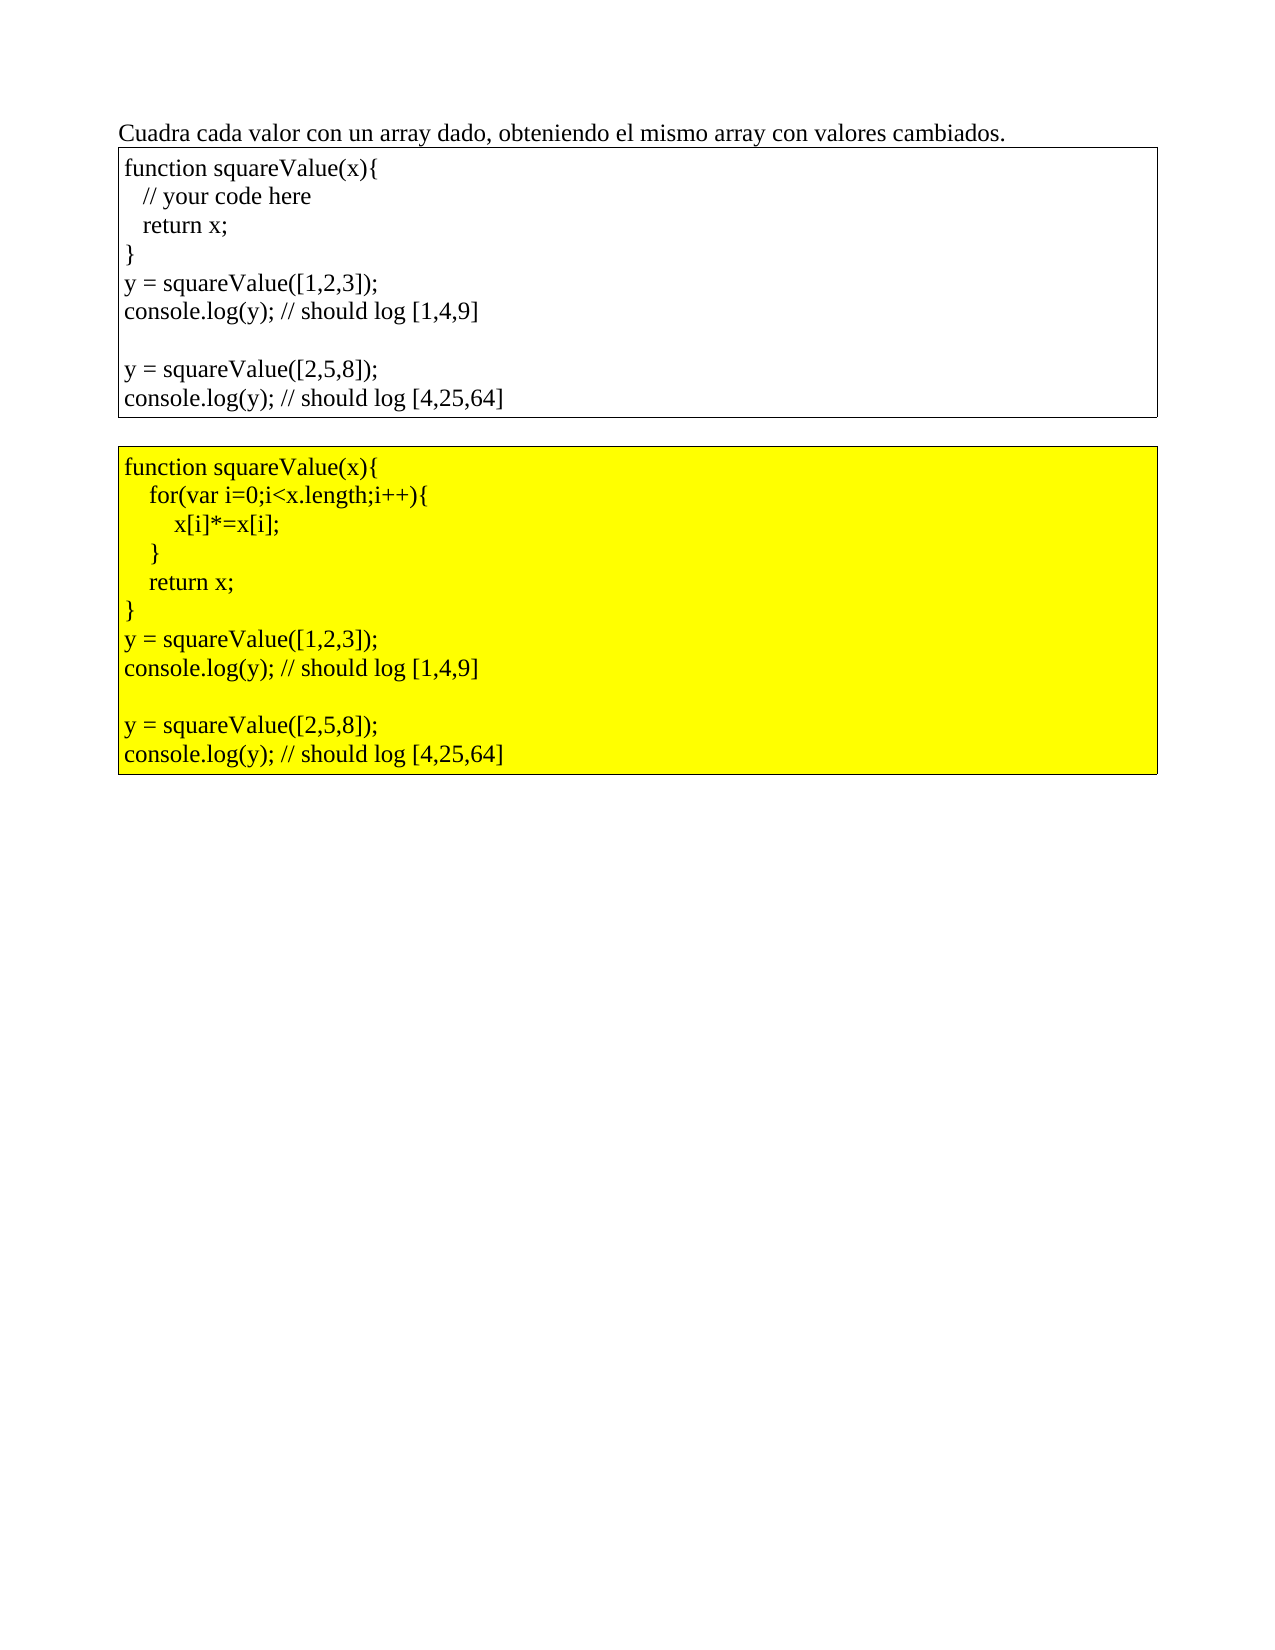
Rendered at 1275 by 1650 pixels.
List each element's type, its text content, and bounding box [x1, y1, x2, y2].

table_header function squareValue(x){ // your code here return x; } y = squareValue([1,2,3]); console.log(y); // should log [1,4,9] y = squareValue([2,5,8]); console.log(y); // should log [4,25,64] [119, 148, 1157, 417]
text Cuadra cada valor con un array dado, obteniendo el mismo array con valores cambiados. [118, 118, 1157, 147]
table_header function squareValue(x){ for(var i=0;i<x.length;i++){ x[i]*=x[i]; } return x; } y = squareValue([1,2,3]); console.log(y); // should log [1,4,9] y = squareValue([2,5,8]); console.log(y); // should log [4,25,64] [119, 447, 1157, 774]
